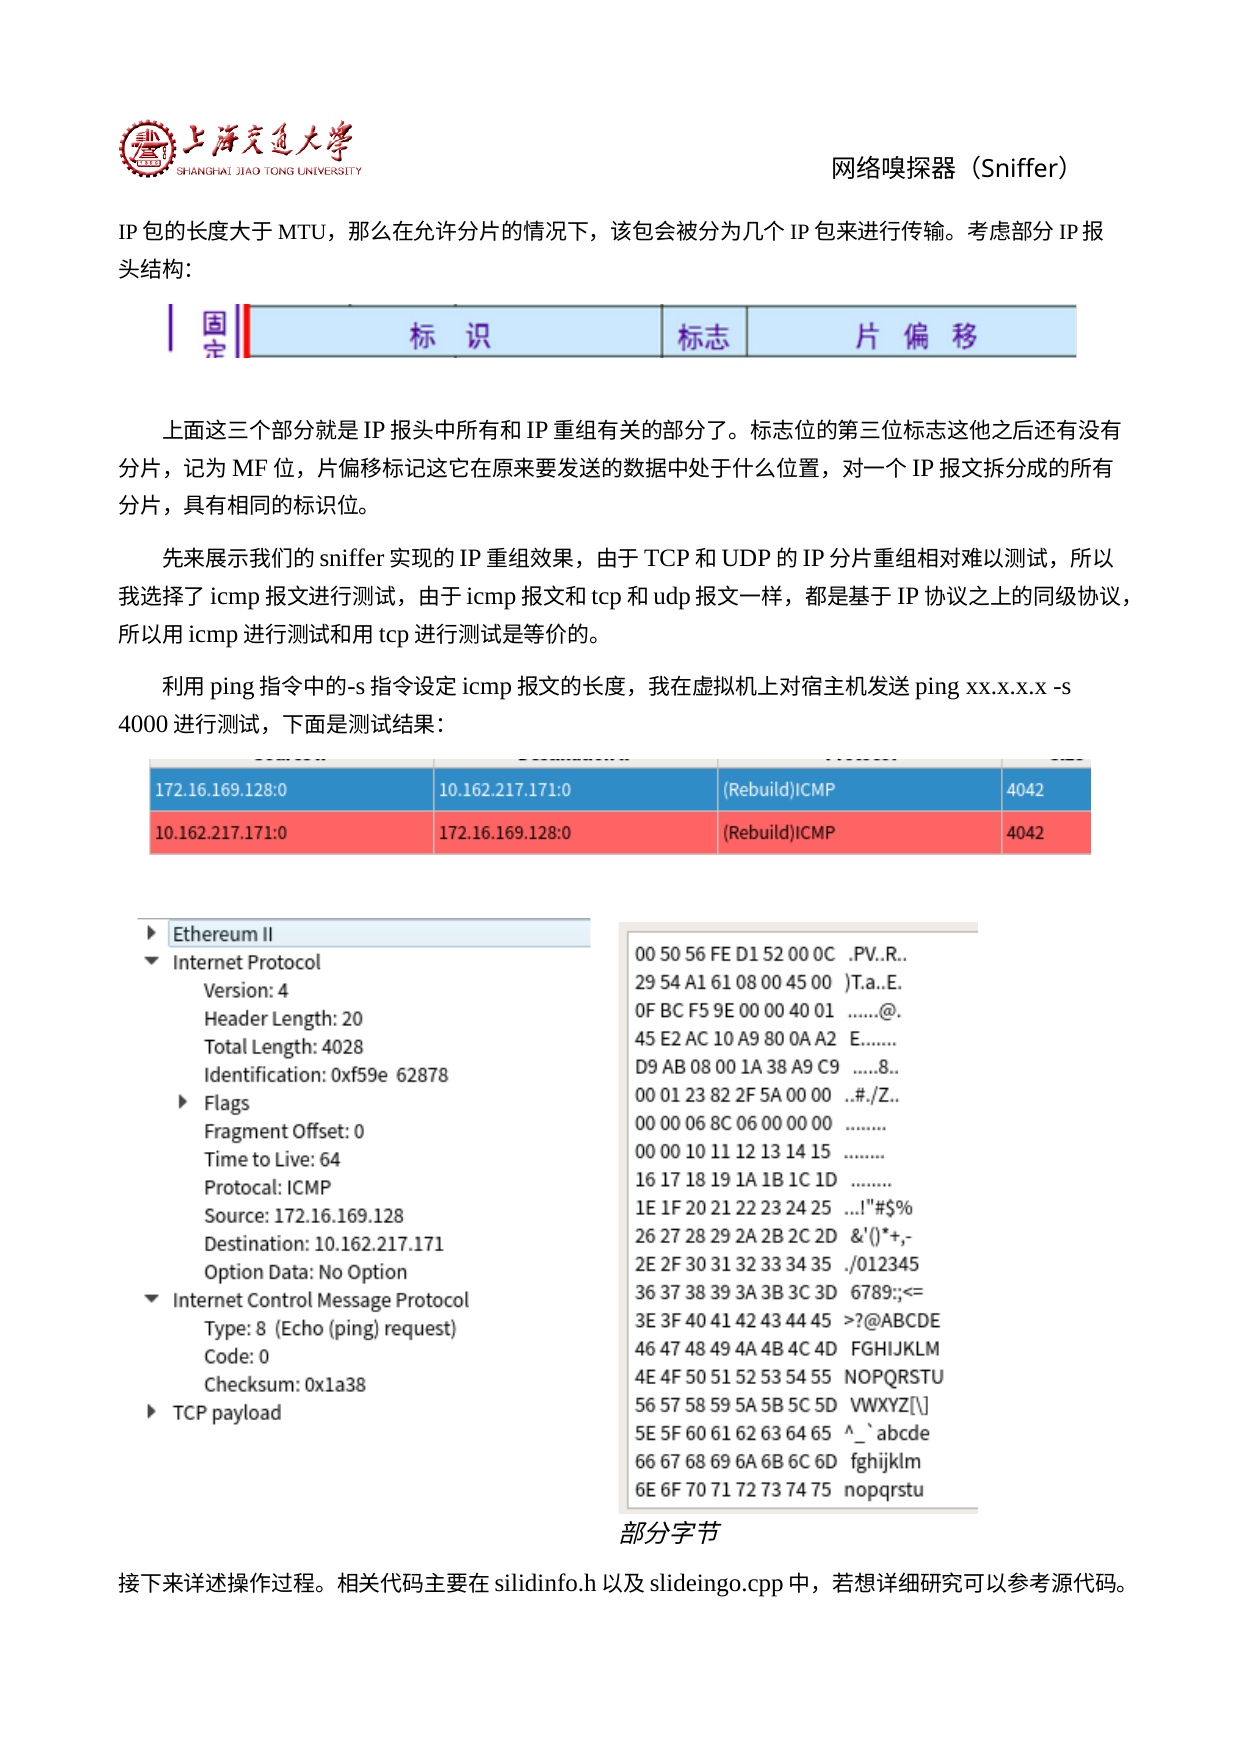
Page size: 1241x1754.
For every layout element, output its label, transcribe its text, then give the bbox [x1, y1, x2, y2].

text 先来展示我们的sniffer实现的IP重组效果，由于TCP和UDP的IP分片重组相对难以测试，所以我选择了icmp报文进行测试，由于icmp报文和tcp和udp报文一样，都是基于IP协议之上的同级协议，所以用icmp进行测试和用tcp进行测试是等价的。 [118, 541, 1122, 648]
picture [618, 922, 978, 1514]
text IP包的长度大于MTU，那么在允许分片的情况下，该包会被分为几个IP包来进行传输。考虑部分IP报头结构： [118, 214, 1122, 284]
picture [149, 759, 1091, 855]
picture [163, 304, 1077, 358]
text 部分字节 [618, 1514, 978, 1550]
picture [137, 918, 591, 1456]
text 接下来详述操作过程。相关代码主要在silidinfo.h以及slideingo.cpp中，若想详细研究可以参考源代码。 [118, 1566, 1122, 1597]
picture [118, 118, 362, 178]
text 利用ping指令中的-s指令设定icmp报文的长度，我在虚拟机上对宿主机发送ping xx.x.x.x -s 4000进行测试，下面是测试结果： [118, 669, 1122, 739]
text 上面这三个部分就是IP报头中所有和IP重组有关的部分了。标志位的第三位标志这他之后还有没有分片，记为MF位，片偏移标记这它在原来要发送的数据中处于什么位置，对一个IP报文拆分成的所有分片，具有相同的标识位。 [118, 413, 1122, 520]
